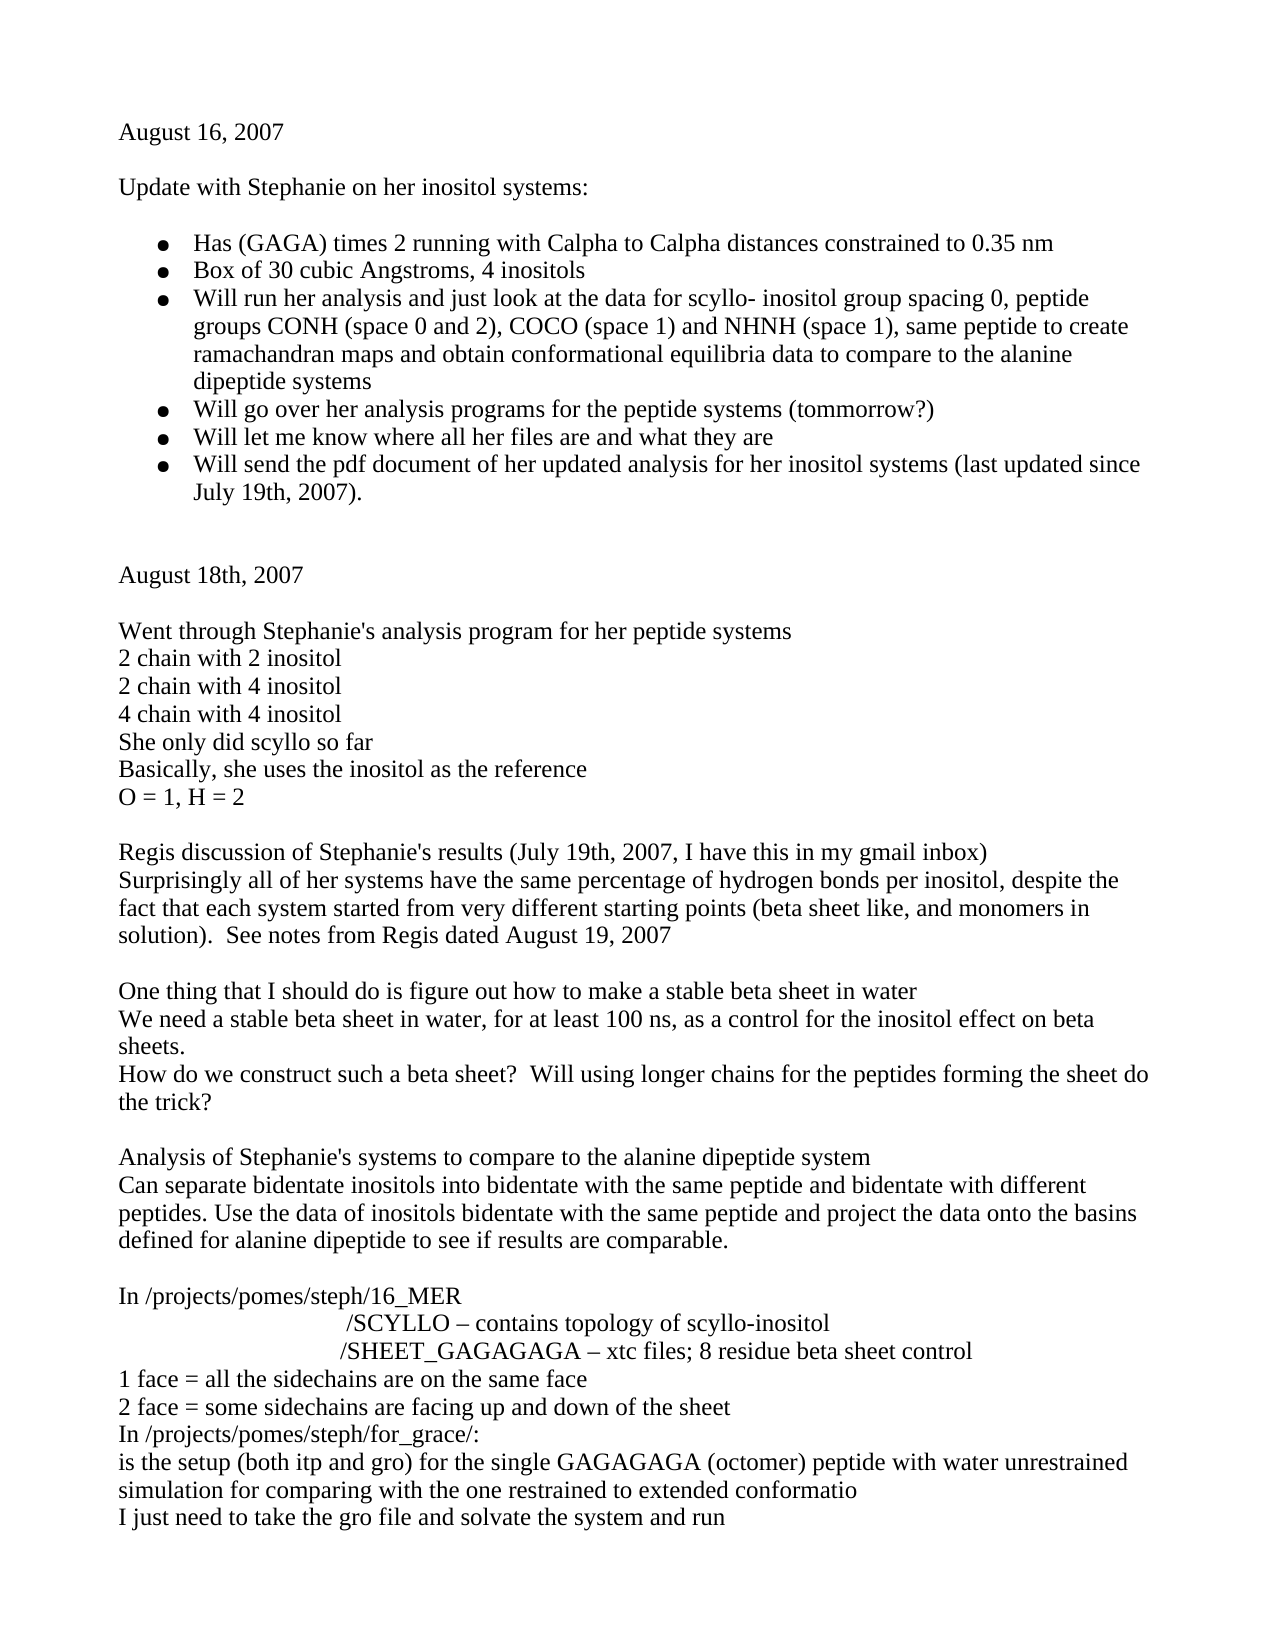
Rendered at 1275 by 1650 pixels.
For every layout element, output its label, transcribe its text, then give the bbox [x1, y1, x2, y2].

text Regis discussion of Stephanie's results (July 19th, 2007, I have this in my gmail inbox) [118, 838, 1157, 866]
text Surprisingly all of her systems have the same percentage of hydrogen bonds per inositol, despite the fact that each system started from very different starting points (beta sheet like, and monomers in solution). See notes from Regis dated August 19, 2007 [118, 866, 1157, 949]
text 2 face = some sidechains are facing up and down of the sheet [118, 1393, 1157, 1420]
list Will let me know where all her files are and what they are [156, 423, 1157, 451]
list Will go over her analysis programs for the peptide systems (tommorrow?) [156, 395, 1157, 423]
text Analysis of Stephanie's systems to compare to the alanine dipeptide system [118, 1143, 1157, 1171]
text August 18th, 2007 [118, 561, 1157, 589]
text Went through Stephanie's analysis program for her peptide systems [118, 617, 1157, 644]
text Update with Stephanie on her inositol systems: [118, 173, 1157, 201]
text 2 chain with 4 inositol [118, 672, 1157, 700]
text I just need to take the gro file and solvate the system and run [118, 1503, 1157, 1531]
text 1 face = all the sidechains are on the same face [118, 1365, 1157, 1393]
text We need a stable beta sheet in water, for at least 100 ns, as a control for the inositol effect on beta sheets. [118, 1005, 1157, 1060]
text O = 1, H = 2 [118, 783, 1157, 811]
text August 16, 2007 [118, 118, 1157, 146]
text She only did scyllo so far [118, 728, 1157, 755]
text One thing that I should do is figure out how to make a stable beta sheet in water [118, 977, 1157, 1005]
text /SHEET_GAGAGAGA – xtc files; 8 residue beta sheet control [118, 1337, 1157, 1365]
text Can separate bidentate inositols into bidentate with the same peptide and bidentate with different peptides. Use the data of inositols bidentate with the same peptide and project the data onto the basins defined for alanine dipeptide to see if results are comparable. [118, 1171, 1157, 1254]
text /SCYLLO – contains topology of scyllo-inositol [118, 1309, 1157, 1337]
text 2 chain with 2 inositol [118, 644, 1157, 672]
text In /projects/pomes/steph/for_grace/: [118, 1420, 1157, 1448]
list Box of 30 cubic Angstroms, 4 inositols [156, 257, 1157, 284]
list Will run her analysis and just look at the data for scyllo- inositol group spacing 0, peptide groups CONH (space 0 and 2), COCO (space 1) and NHNH (space 1), same peptide to create ramachandran maps and obtain conformational equilibria data to compare to the alanine dipeptide systems [156, 284, 1157, 395]
list Has (GAGA) times 2 running with Calpha to Calpha distances constrained to 0.35 nm [156, 229, 1157, 257]
text 4 chain with 4 inositol [118, 700, 1157, 728]
text In /projects/pomes/steph/16_MER [118, 1282, 1157, 1309]
text How do we construct such a beta sheet? Will using longer chains for the peptides forming the sheet do the trick? [118, 1060, 1157, 1116]
text Basically, she uses the inositol as the reference [118, 755, 1157, 783]
list Will send the pdf document of her updated analysis for her inositol systems (last updated since July 19th, 2007). [156, 451, 1157, 506]
text is the setup (both itp and gro) for the single GAGAGAGA (octomer) peptide with water unrestrained simulation for comparing with the one restrained to extended conformatio [118, 1448, 1157, 1503]
